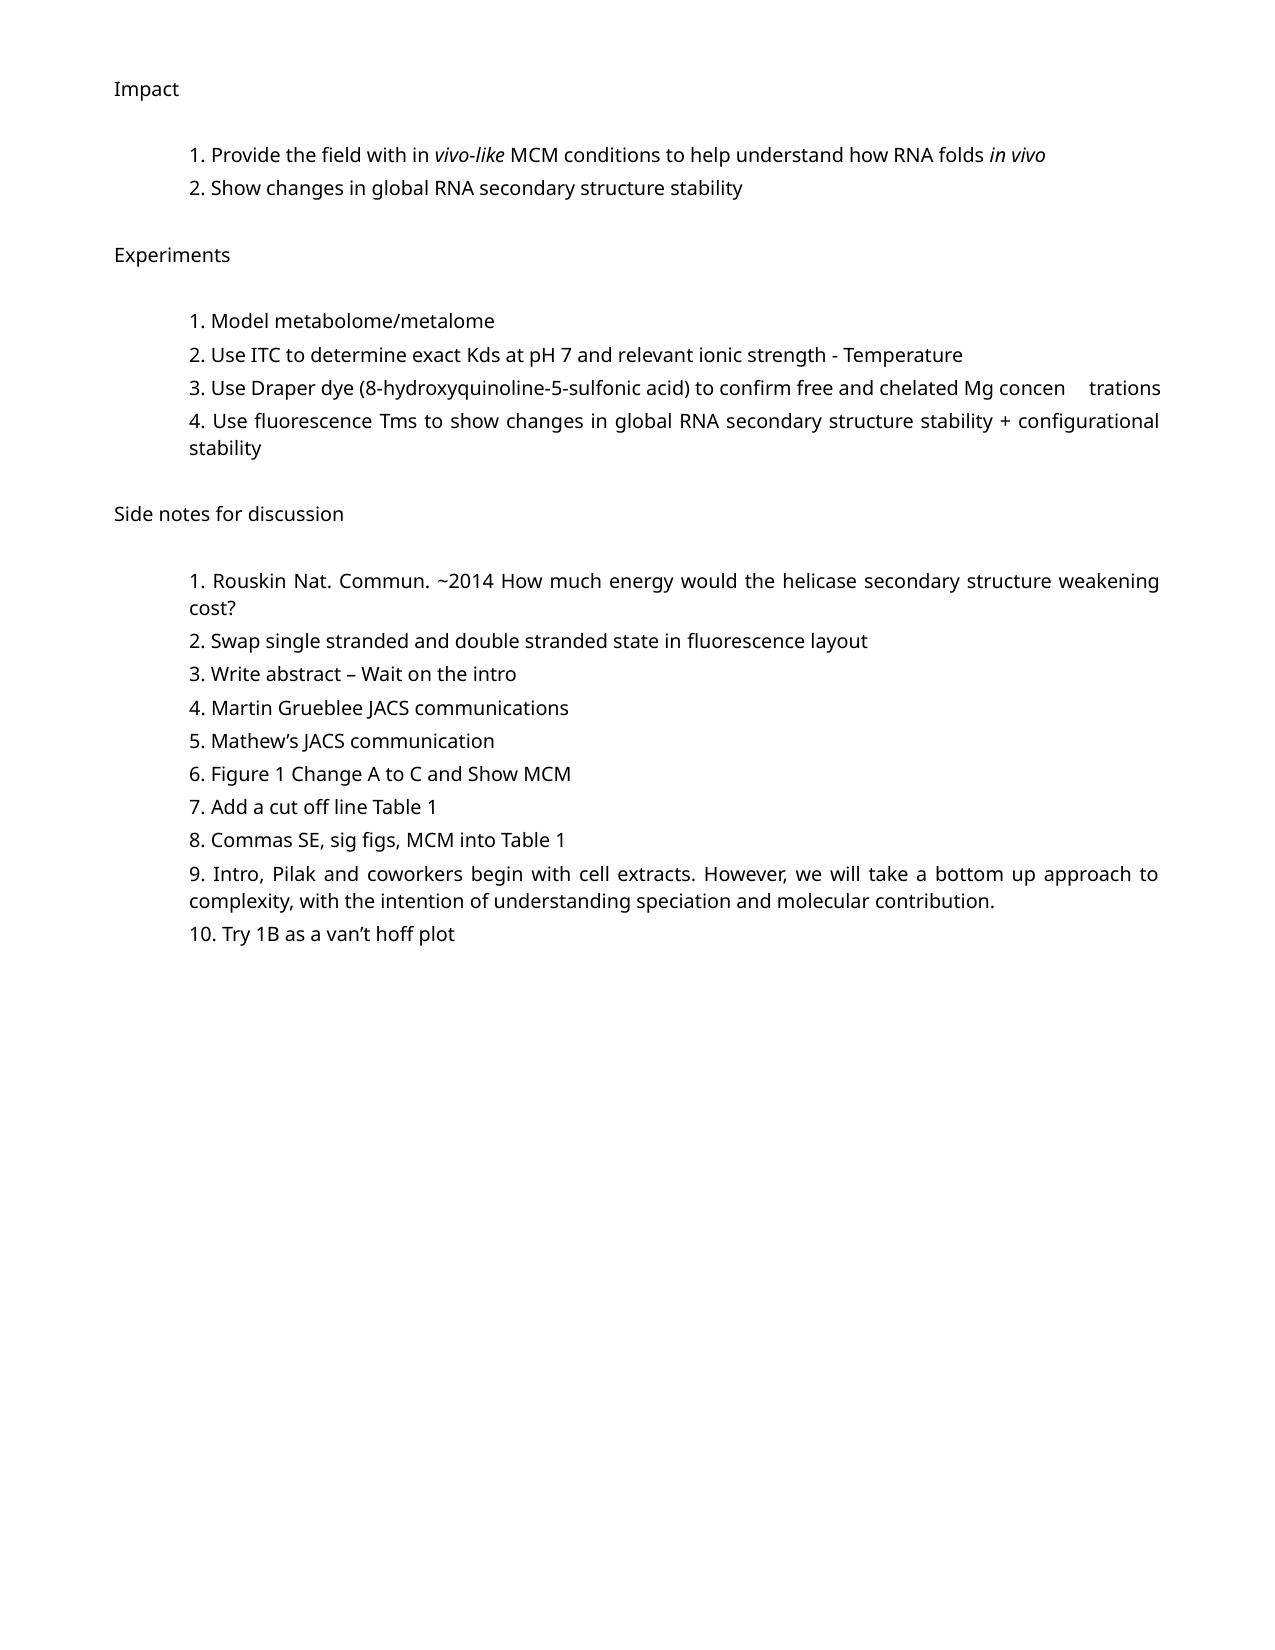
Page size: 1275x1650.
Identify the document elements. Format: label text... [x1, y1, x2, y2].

text 1. Provide the field with in vivo-like MCM conditions to help understand how RNA folds in vivo [114, 141, 1161, 168]
text 2. Show changes in global RNA secondary structure stability [114, 175, 1161, 202]
text 1. Model metabolome/metalome [114, 308, 1161, 334]
text 3. Write abstract – Wait on the intro [189, 661, 1161, 688]
text 3. Use Draper dye (8-hydroxyquinoline-5-sulfonic acid) to confirm free and chelated Mg concen trations [114, 374, 1161, 401]
text 2. Swap single stranded and double stranded state in fluorescence layout [189, 627, 1161, 654]
text 8. Commas SE, sig figs, MCM into Table 1 [189, 827, 1161, 854]
text 2. Use ITC to determine exact Kds at pH 7 and relevant ionic strength - Temperature [114, 341, 1161, 368]
text 10. Try 1B as a van’t hoff plot [189, 920, 1161, 947]
text Experiments [114, 241, 1161, 268]
text 4. Martin Grueblee JACS communications [189, 694, 1161, 721]
text Side notes for discussion [114, 501, 1161, 528]
text 6. Figure 1 Change A to C and Show MCM [189, 760, 1161, 787]
text 9. Intro, Pilak and coworkers begin with cell extracts. However, we will take a bottom up approach to complexity, with the intention of understanding speciation and molecular contribution. [189, 860, 1161, 914]
text Impact [114, 75, 1161, 102]
text 1. Rouskin Nat. Commun. ~2014 How much energy would the helicase secondary structure weakening cost? [189, 567, 1161, 621]
text 4. Use fluorescence Tms to show changes in global RNA secondary structure stability + configurational stability [189, 407, 1161, 461]
text 7. Add a cut off line Table 1 [189, 793, 1161, 821]
text 5. Mathew’s JACS communication [189, 727, 1161, 754]
